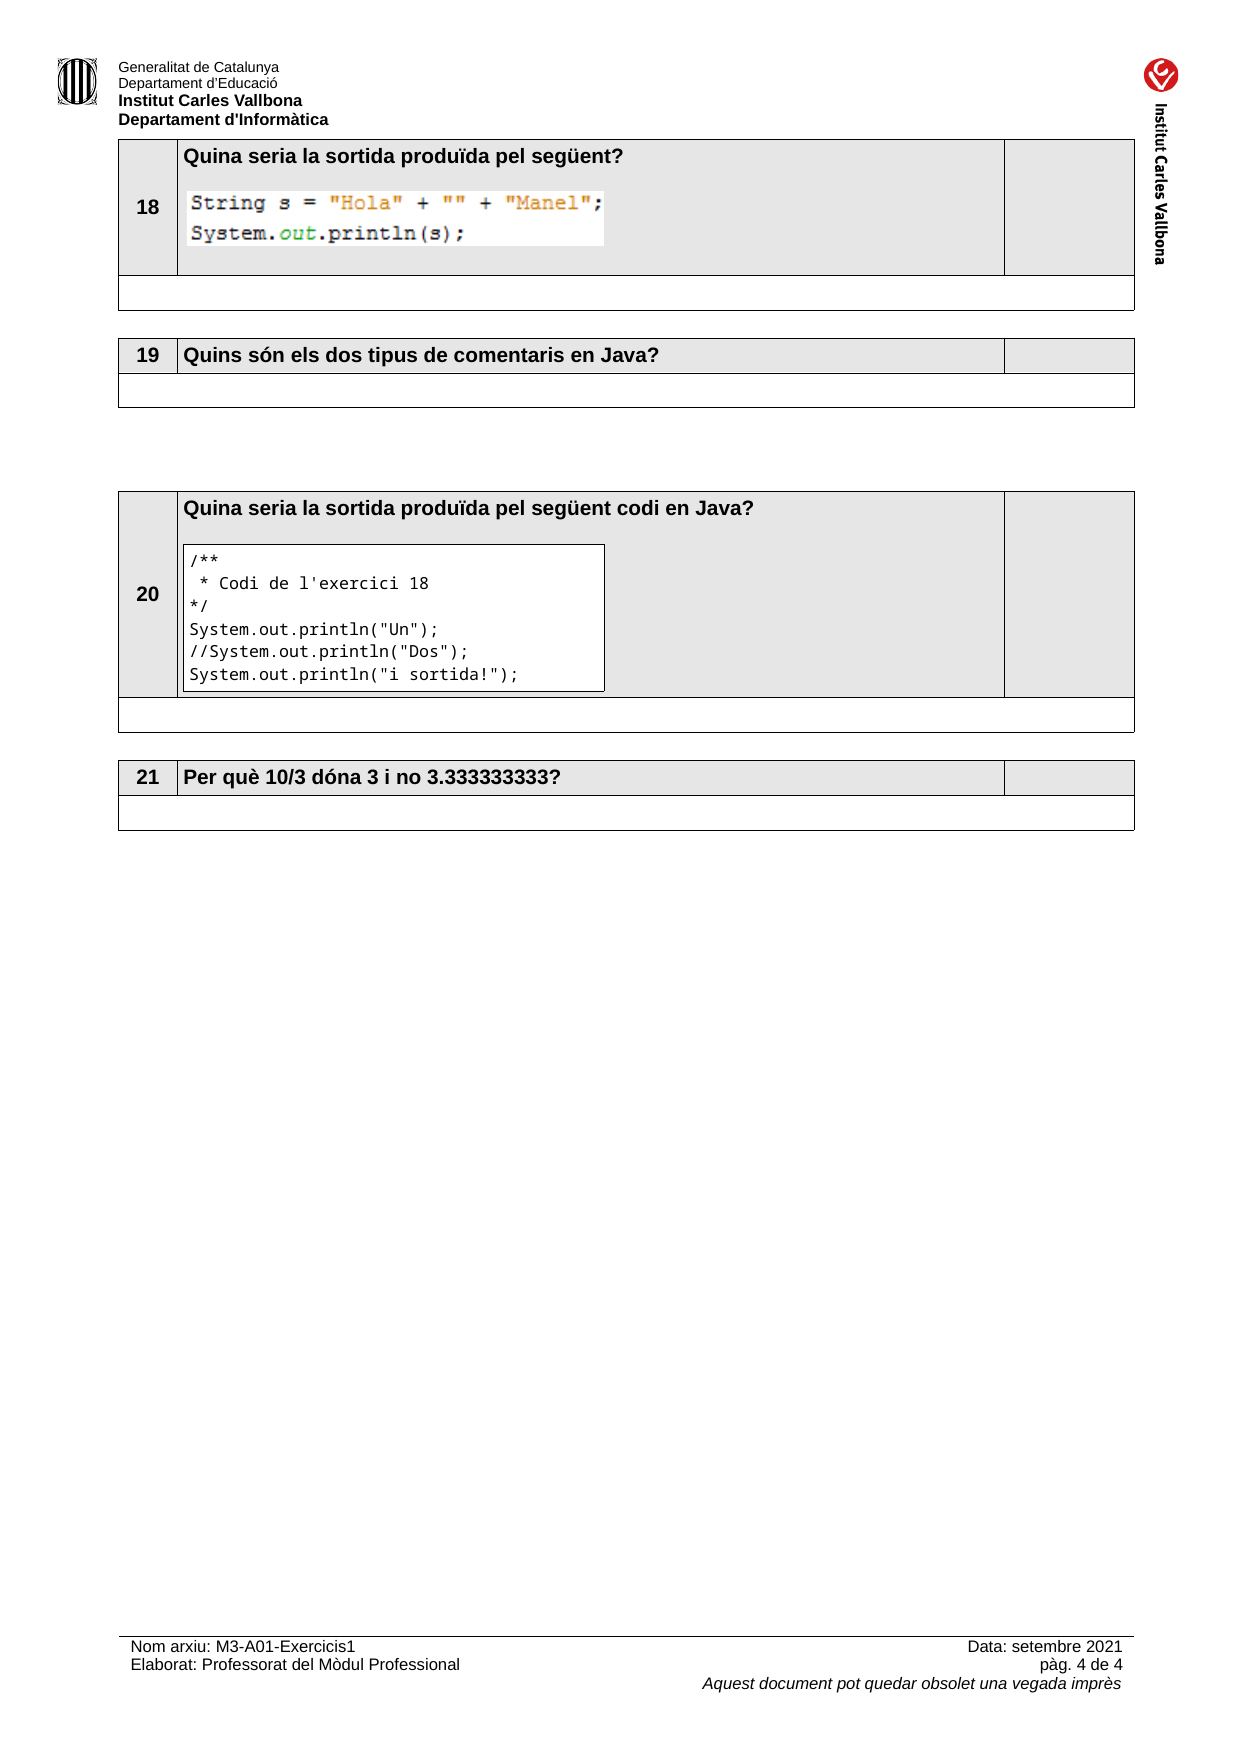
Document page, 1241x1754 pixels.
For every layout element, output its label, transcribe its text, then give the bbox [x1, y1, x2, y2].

table_header /** * Codi de l'exercici 18 */ System.out.println("Un"); //System.out.println("Dos"); System.out.println("i sortida!"); [184, 545, 604, 691]
table_header 19 [119, 339, 177, 372]
table_cell [119, 698, 1134, 732]
table_header [1005, 140, 1134, 275]
table_header Quina seria la sortida produïda pel següent? [178, 140, 1004, 275]
table_header 18 [119, 140, 177, 275]
table_cell [119, 796, 1134, 829]
table_header Quina seria la sortida produïda pel següent codi en Java? [178, 492, 1004, 697]
table_header Quins són els dos tipus de comentaris en Java? [178, 339, 1004, 372]
table_header Per què 10/3 dóna 3 i no 3.333333333? [178, 761, 1004, 795]
table_header 21 [119, 761, 177, 795]
table_header [1005, 761, 1134, 795]
picture [57, 58, 97, 105]
table_header [1005, 339, 1134, 372]
picture [1143, 57, 1179, 269]
table_cell [119, 374, 1134, 407]
table_cell [119, 276, 1134, 310]
table_header [1005, 492, 1134, 697]
table_header 20 [119, 492, 177, 697]
